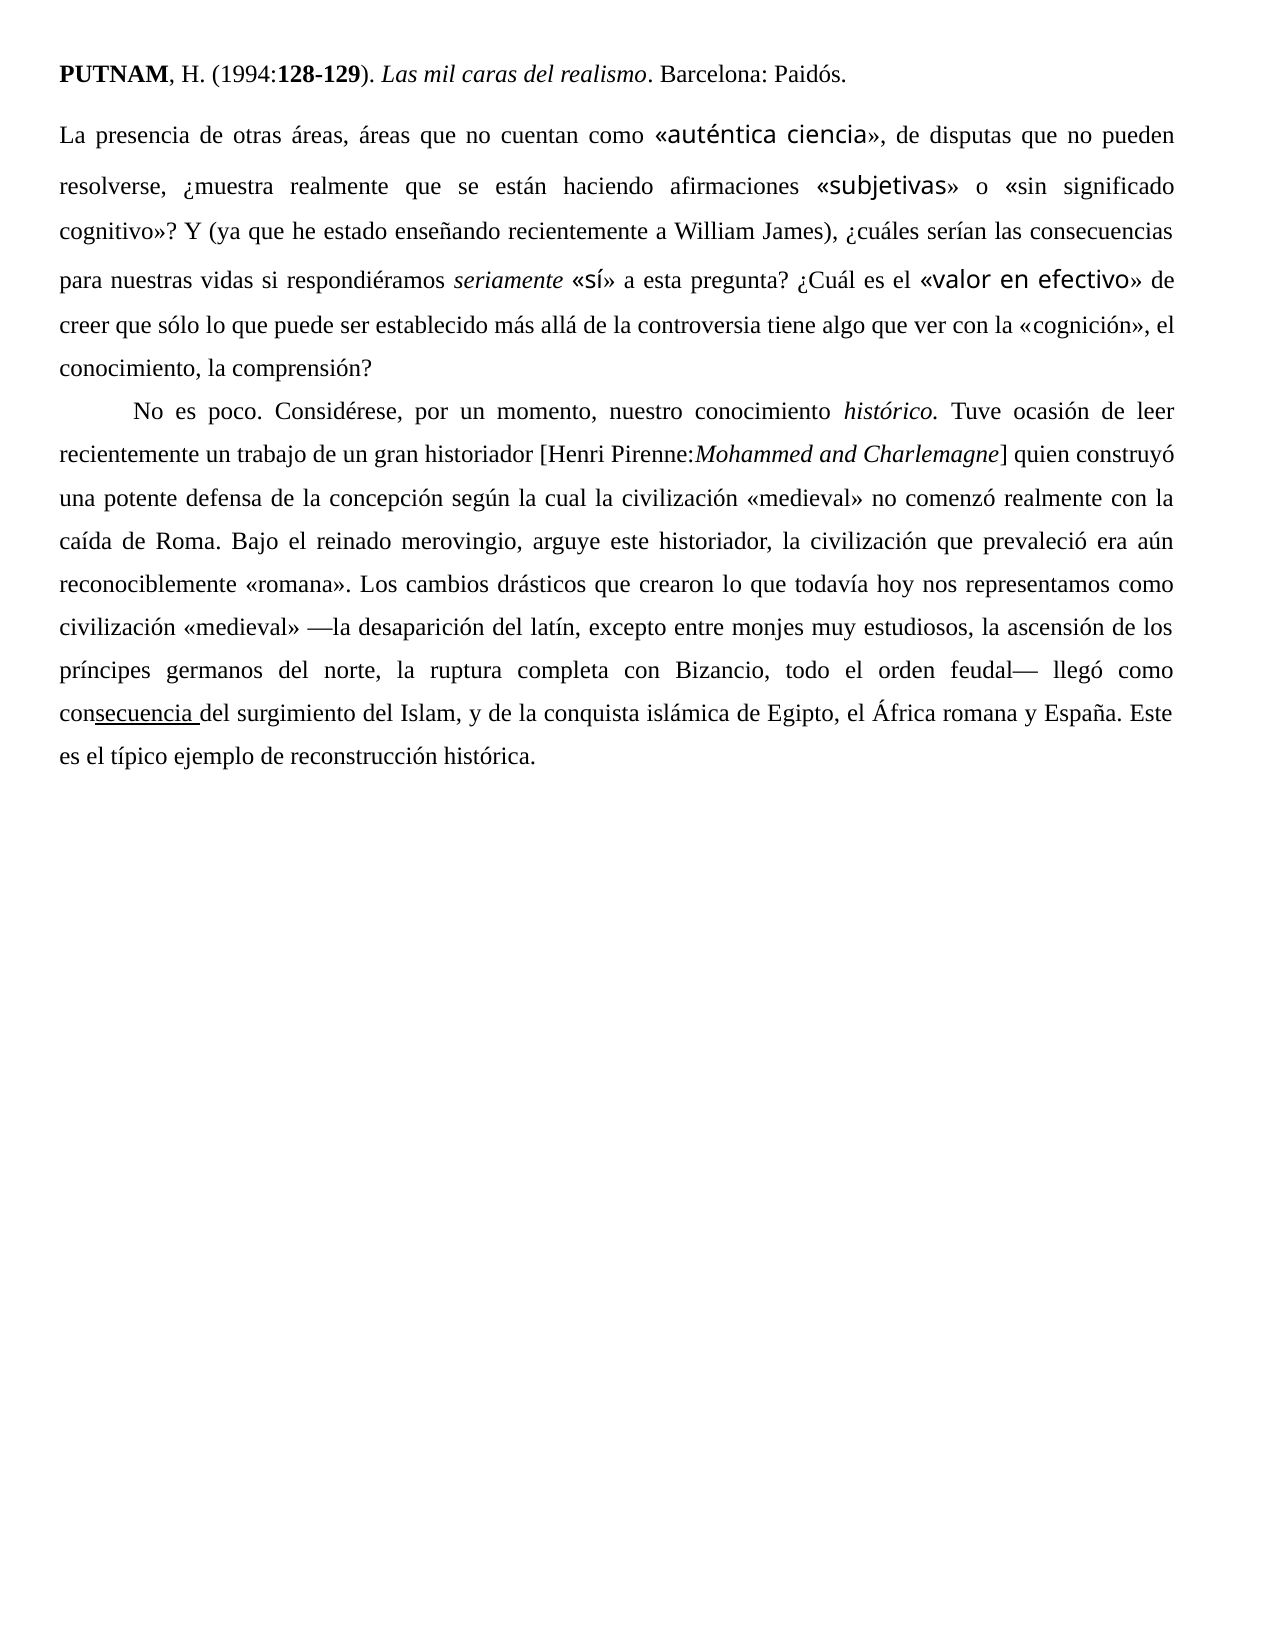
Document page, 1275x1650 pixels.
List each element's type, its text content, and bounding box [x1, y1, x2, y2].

text No es poco. Considérese, por un momento, nuestro conocimiento histórico. Tuve ocasión de leer recientemente un trabajo de un gran historiador [Henri Pirenne:Mohammed and Charlemagne] quien construyó una potente defensa de la concepción según la cual la civilización «medieval» no comenzó realmente con la caída de Roma. Bajo el reinado merovingio, arguye este historiador, la civilización que prevaleció era aún reconociblemente «romana». Los cambios drásticos que crearon lo que todavía hoy nos representamos como civilización «medieval» ―la desaparición del latín, excepto entre monjes muy estudiosos, la ascensión de los príncipes germanos del norte, la ruptura completa con Bizancio, todo el orden feudal― llegó como consecuencia del surgimiento del Islam, y de la conquista islámica de Egipto, el África romana y España. Este es el típico ejemplo de reconstrucción histórica. [59, 396, 1174, 770]
text PUTNAM, H. (1994:128-129). Las mil caras del realismo. Barcelona: Paidós. [59, 59, 1174, 88]
text La presencia de otras áreas, áreas que no cuentan como «auténtica ciencia», de disputas que no pueden resolverse, ¿muestra realmente que se están haciendo afirmaciones «subjetivas» o «sin significado cognitivo»? Y (ya que he estado enseñando recientemente a William James), ¿cuáles serían las consecuencias para nuestras vidas si respondiéramos seriamente «sí» a esta pregunta? ¿Cuál es el «valor en efectivo» de creer que sólo lo que puede ser establecido más allá de la controversia tiene algo que ver con la «cognición», el conocimiento, la comprensión? [59, 117, 1174, 382]
